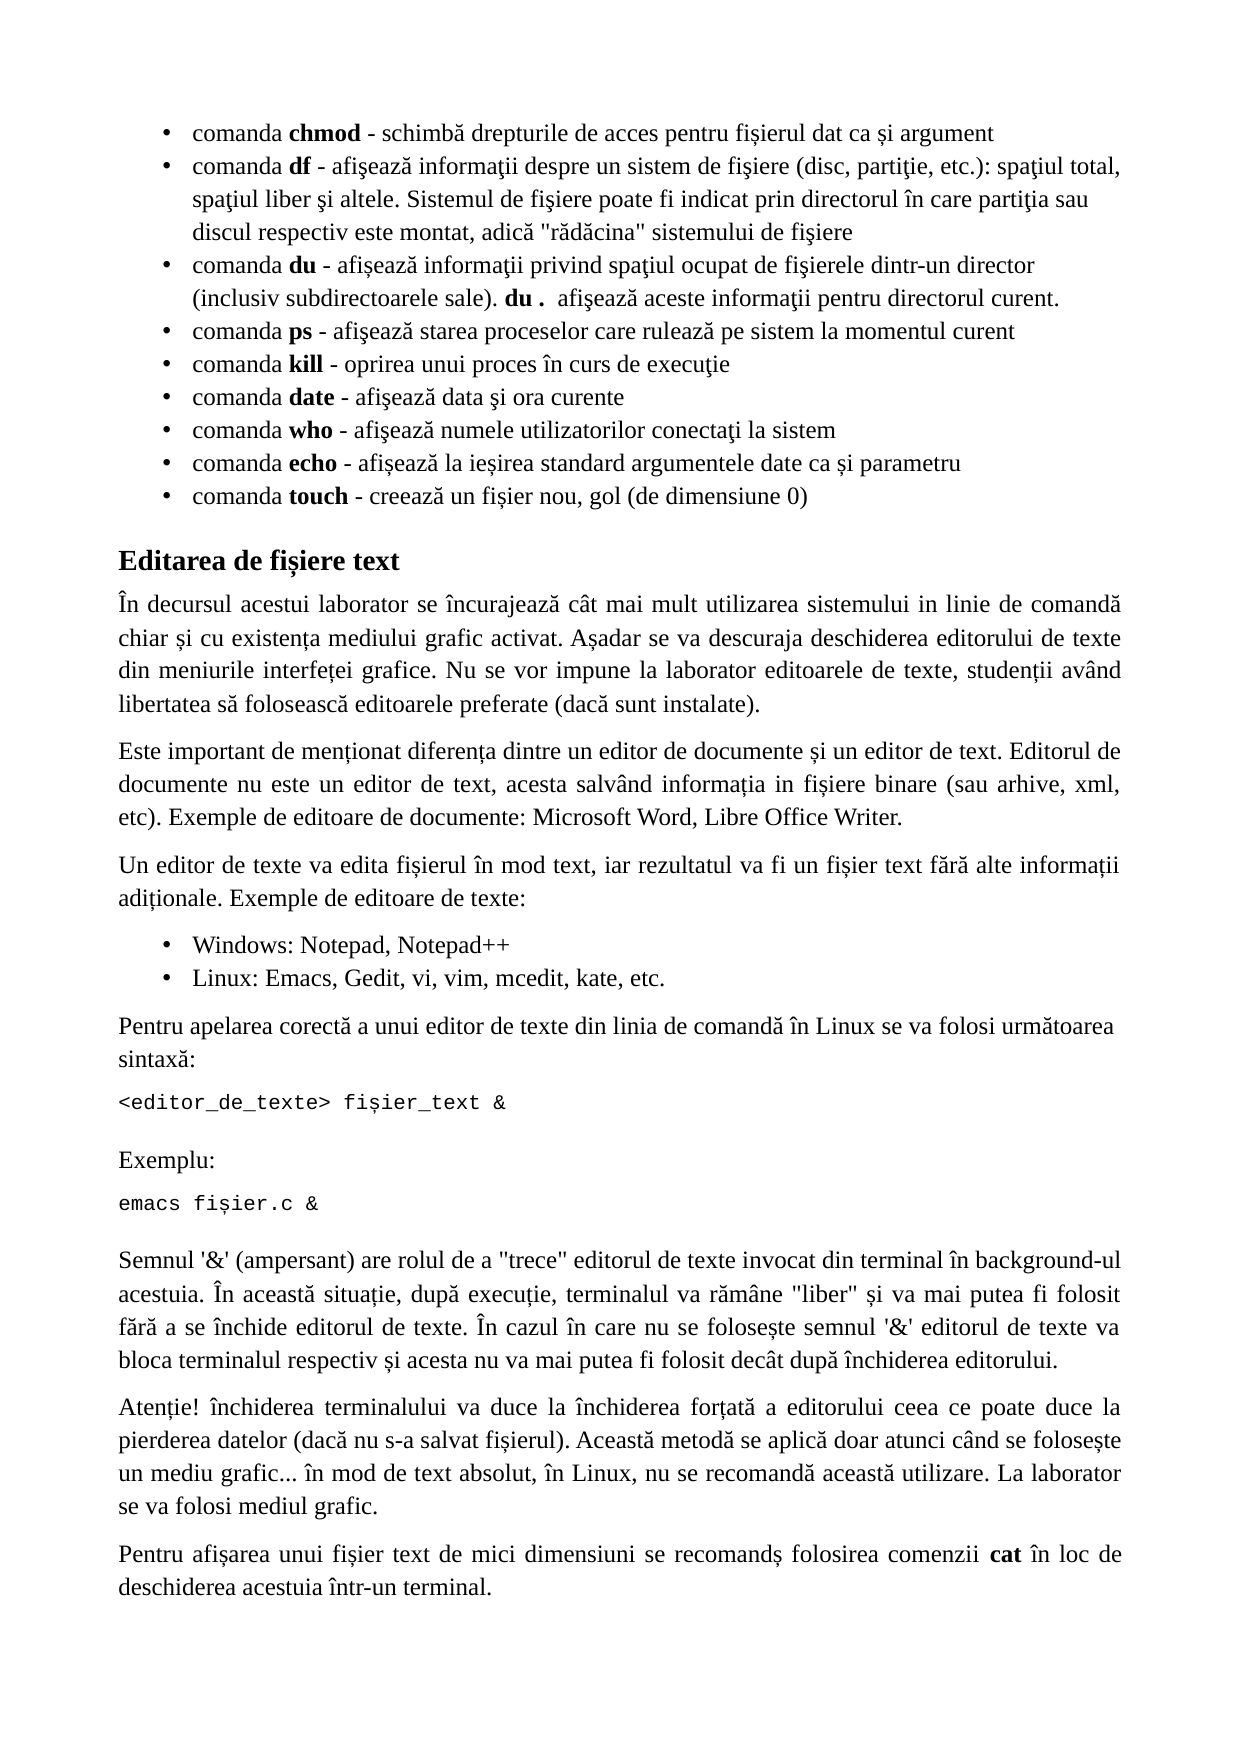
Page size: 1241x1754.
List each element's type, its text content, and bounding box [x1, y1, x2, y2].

list comanda df - afişează informaţii despre un sistem de fişiere (disc, partiţie, etc.): spaţiul total, spaţiul liber şi altele. Sistemul de fişiere poate fi indicat prin directorul în care partiţia sau discul respectiv este montat, adică "rădăcina" sistemului de fişiere [162, 151, 1122, 246]
list comanda chmod - schimbă drepturile de acces pentru fișierul dat ca și argument [162, 118, 1122, 147]
list comanda kill - oprirea unui proces în curs de execuţie [162, 349, 1122, 378]
text Exemplu: [118, 1145, 1122, 1174]
subtitle Editarea de fișiere text [118, 543, 1122, 577]
list comanda date - afişează data şi ora curente [162, 382, 1122, 411]
text Un editor de texte va edita fișierul în mod text, iar rezultatul va fi un fișier text fără alte informații adiționale. Exemple de editoare de texte: [118, 850, 1122, 912]
list Windows: Notepad, Notepad++ [162, 931, 1122, 959]
list comanda who - afişează numele utilizatorilor conectaţi la sistem [162, 415, 1122, 444]
text Atenție! închiderea terminalului va duce la închiderea forțată a editorului ceea ce poate duce la pierderea datelor (dacă nu s-a salvat fișierul). Această metodă se aplică doar atunci când se folosește un mediu grafic... în mod de text absolut, în Linux, nu se recomandă această utilizare. La laborator se va folosi mediul grafic. [118, 1392, 1122, 1520]
text <editor_de_texte> fișier_text & [118, 1092, 1122, 1115]
text În decursul acestui laborator se încurajează cât mai mult utilizarea sistemului in linie de comandă chiar și cu existența mediului grafic activat. Așadar se va descuraja deschiderea editorului de texte din meniurile interfeței grafice. Nu se vor impune la laborator editoarele de texte, studenții având libertatea să folosească editoarele preferate (dacă sunt instalate). [118, 589, 1122, 717]
text Semnul '&' (ampersant) are rolul de a "trece" editorul de texte invocat din terminal în background-ul acestuia. În această situație, după execuție, terminalul va rămâne "liber" și va mai putea fi folosit fără a se închide editorul de texte. În cazul în care nu se folosește semnul '&' editorul de texte va bloca terminalul respectiv și acesta nu va mai putea fi folosit decât după închiderea editorului. [118, 1246, 1122, 1373]
list comanda echo - afișează la ieșirea standard argumentele date ca și parametru [162, 448, 1122, 477]
text Pentru afișarea unui fișier text de mici dimensiuni se recomandș folosirea comenzii cat în loc de deschiderea acestuia într-un terminal. [118, 1539, 1122, 1601]
list Linux: Emacs, Gedit, vi, vim, mcedit, kate, etc. [162, 963, 1122, 992]
text Pentru apelarea corectă a unui editor de texte din linia de comandă în Linux se va folosi următoarea sintaxă: [118, 1011, 1122, 1073]
text Este important de menționat diferența dintre un editor de documente și un editor de text. Editorul de documente nu este un editor de text, acesta salvând informația in fișiere binare (sau arhive, xml, etc). Exemple de editoare de documente: Microsoft Word, Libre Office Writer. [118, 736, 1122, 831]
list comanda ps - afişează starea proceselor care rulează pe sistem la momentul curent [162, 316, 1122, 345]
list comanda du - afișează informaţii privind spaţiul ocupat de fişierele dintr-un director (inclusiv subdirectoarele sale). du . afişează aceste informaţii pentru directorul curent. [162, 250, 1122, 312]
text emacs fișier.c & [118, 1192, 1122, 1216]
list comanda touch - creează un fișier nou, gol (de dimensiune 0) [162, 481, 1122, 510]
